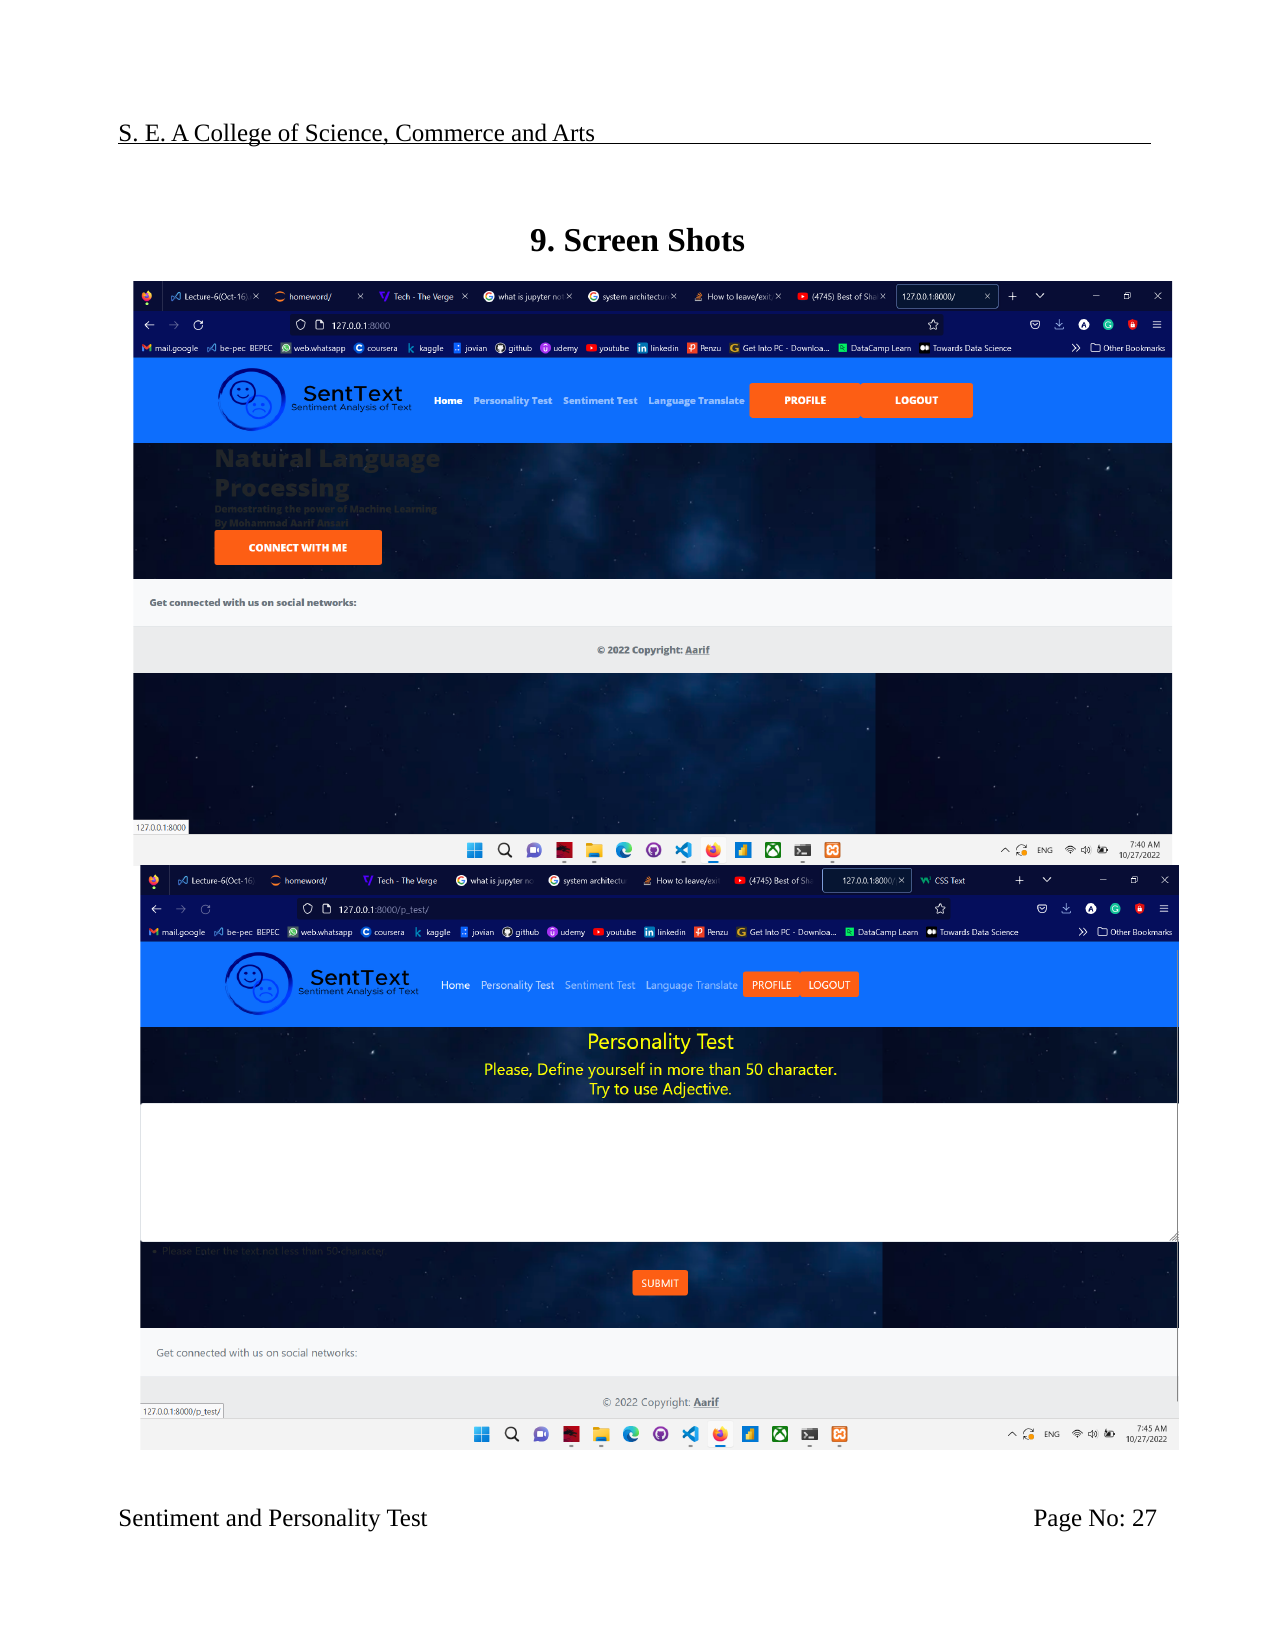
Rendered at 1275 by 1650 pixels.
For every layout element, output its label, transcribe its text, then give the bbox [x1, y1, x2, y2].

text 9. Screen Shots [118, 220, 1157, 259]
picture [133, 281, 1179, 1450]
